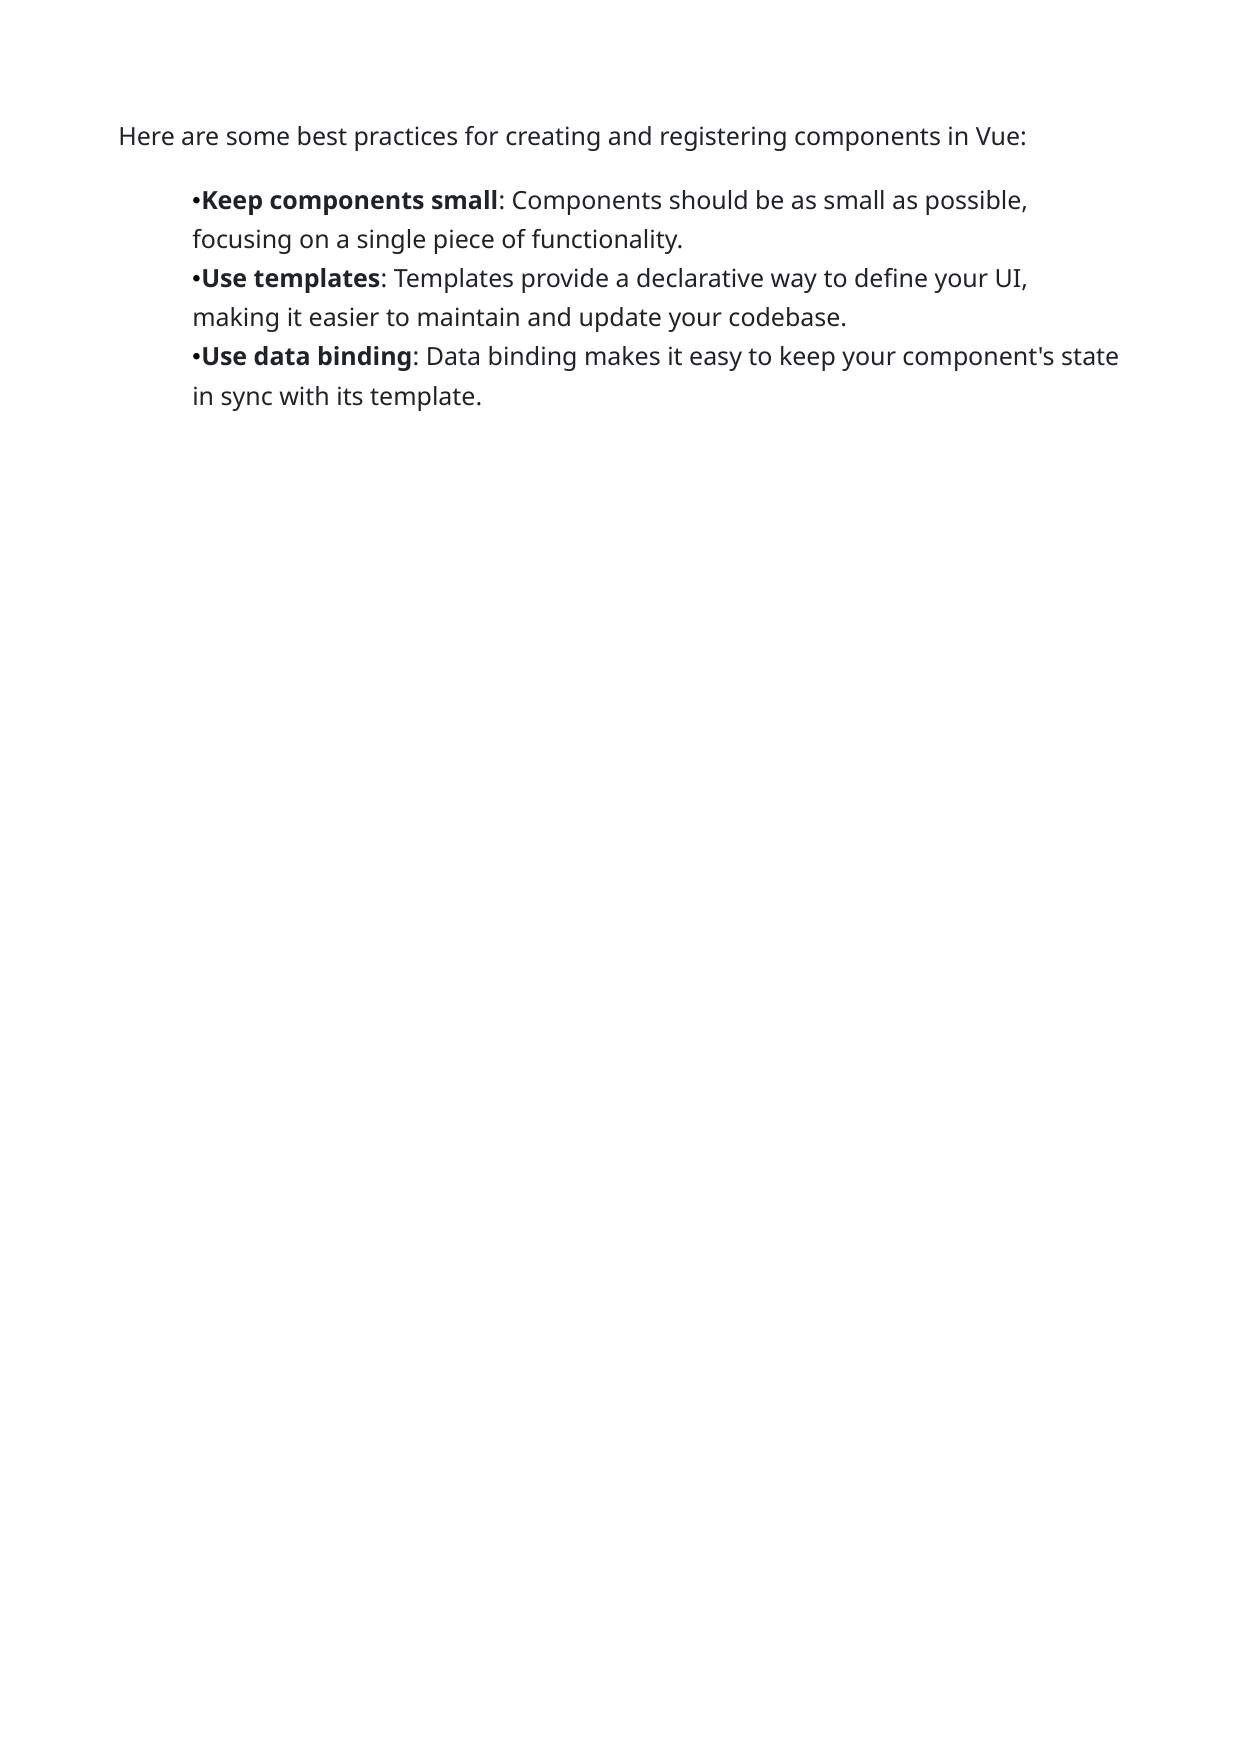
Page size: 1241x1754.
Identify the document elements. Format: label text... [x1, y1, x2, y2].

list Keep components small: Components should be as small as possible, focusing on a single piece of functionality. [118, 182, 1122, 256]
list Use templates: Templates provide a declarative way to define your UI, making it easier to maintain and update your codebase. [118, 261, 1122, 334]
list Use data binding: Data binding makes it easy to keep your component's state in sync with its template. [118, 339, 1122, 412]
text Here are some best practices for creating and registering components in Vue: [118, 118, 1122, 152]
